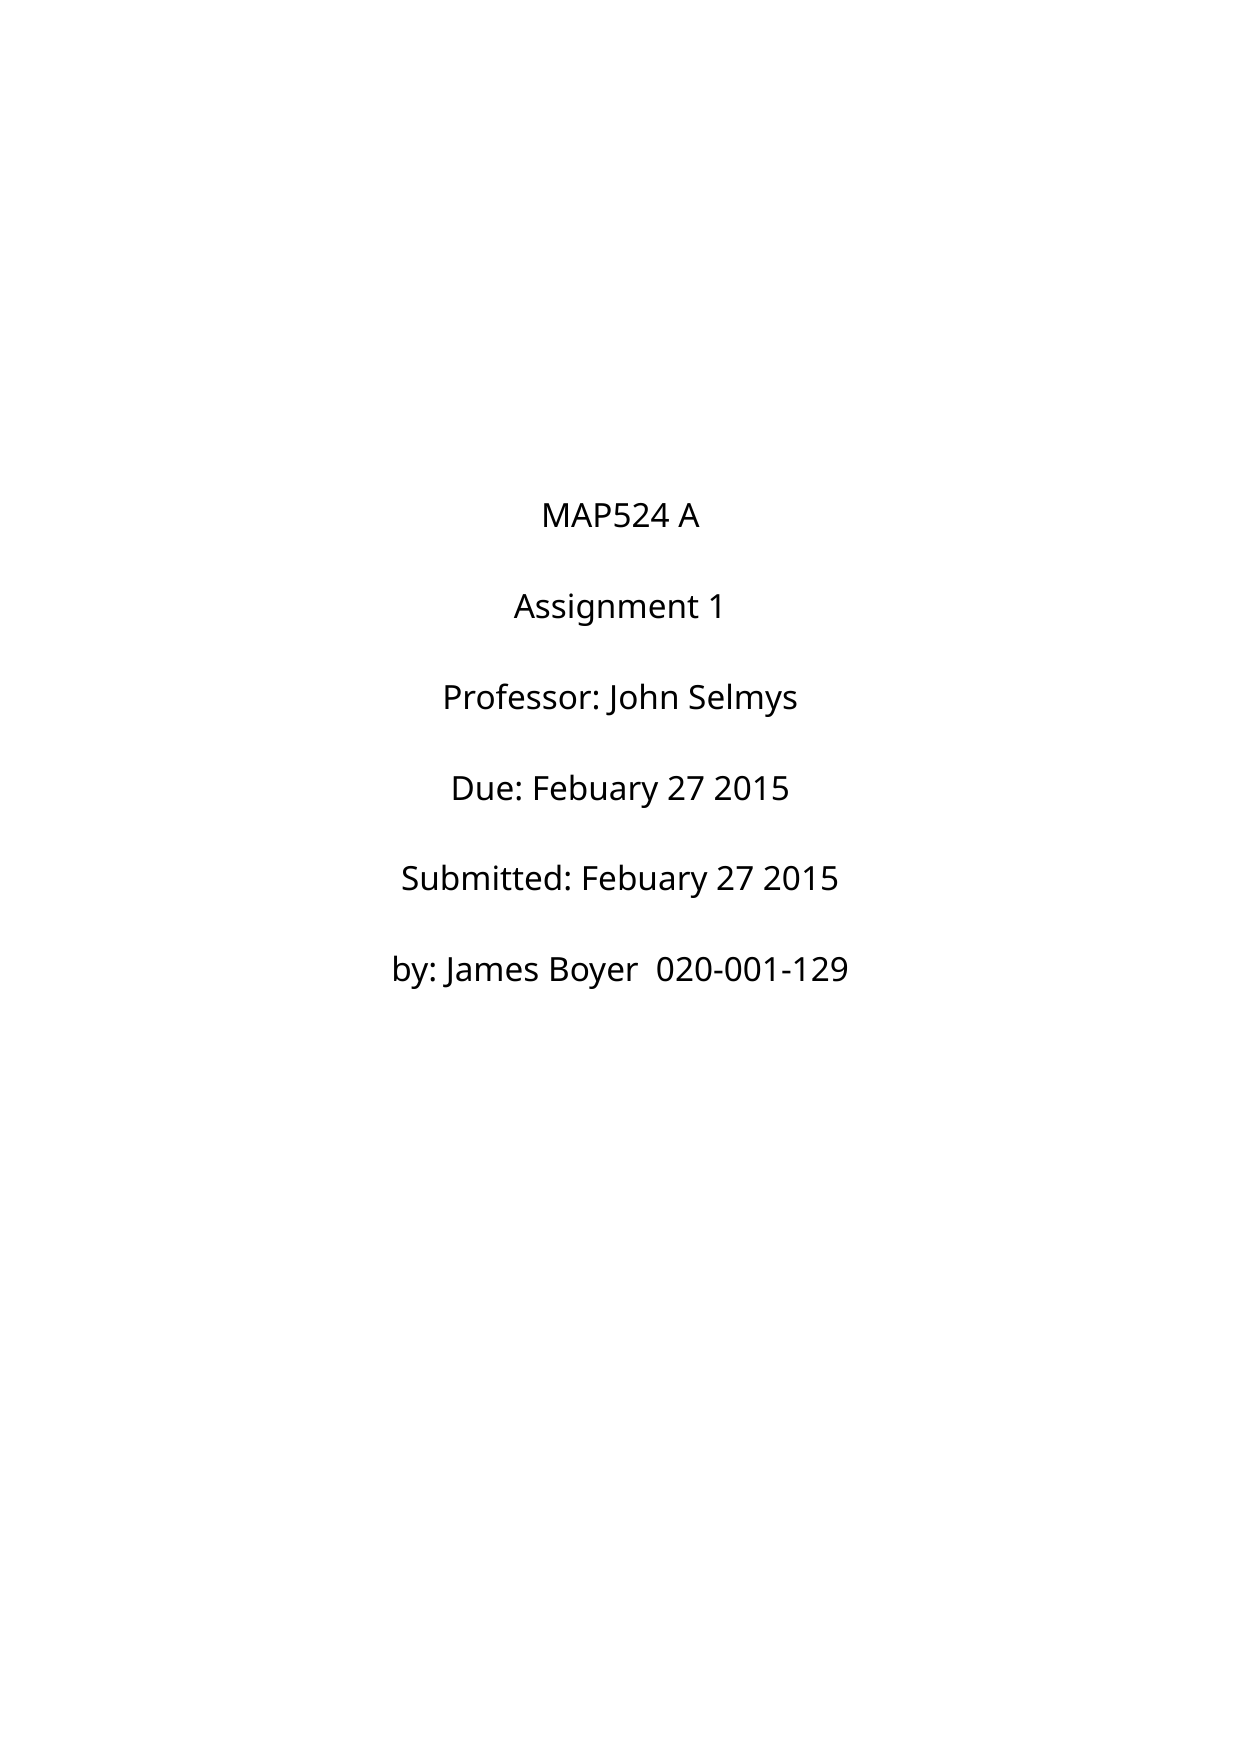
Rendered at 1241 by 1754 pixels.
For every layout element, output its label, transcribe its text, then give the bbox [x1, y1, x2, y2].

text MAP524 A [118, 492, 1122, 537]
text Assignment 1 [118, 583, 1122, 628]
text by: James Boyer 020-001-129 [118, 901, 1122, 991]
text Professor: John Selmys [118, 673, 1122, 719]
text Submitted: Febuary 27 2015 [118, 855, 1122, 901]
text Due: Febuary 27 2015 [118, 764, 1122, 810]
